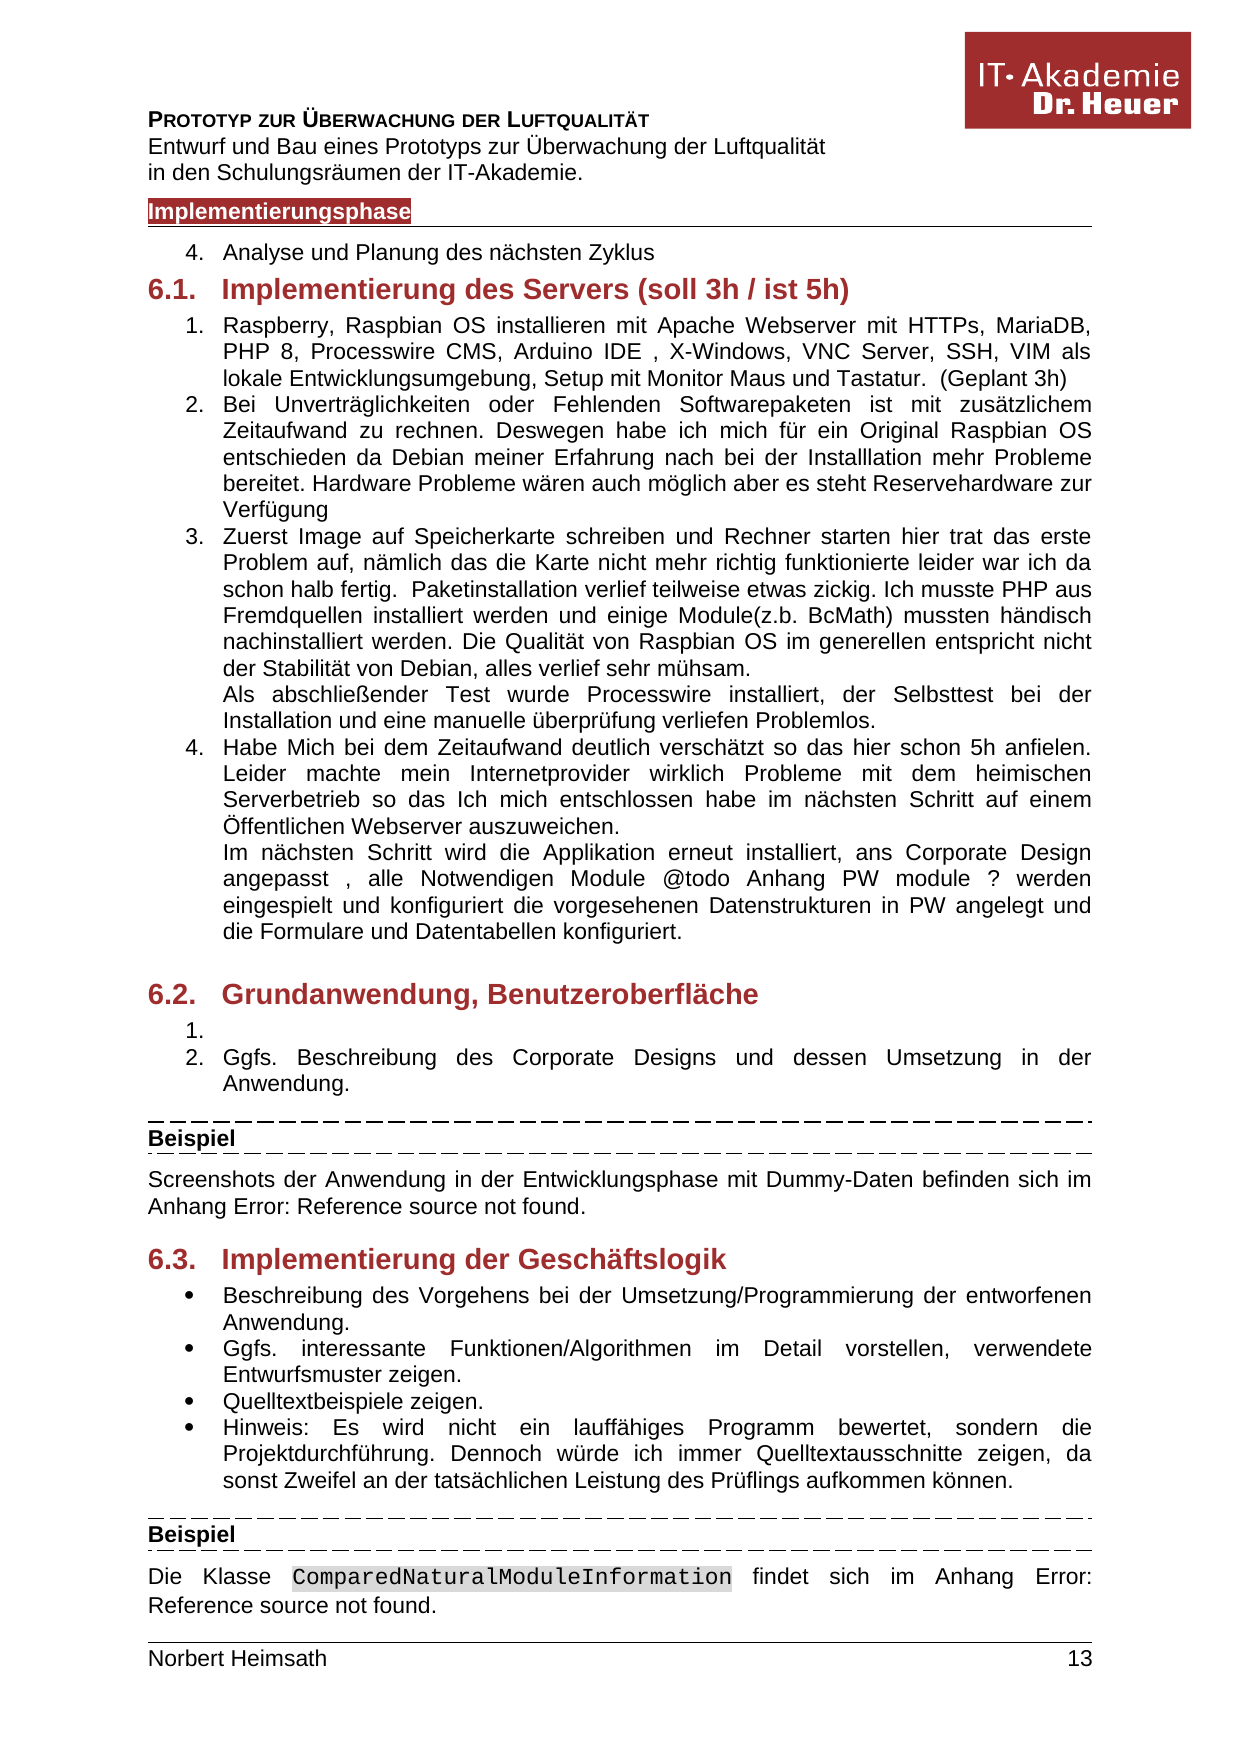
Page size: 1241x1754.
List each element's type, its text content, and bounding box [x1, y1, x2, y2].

list Ggfs. interessante Funktionen/Algorithmen im Detail vorstellen, verwendete Entwurfsmuster zeigen. [185, 1335, 1092, 1388]
list Im nächsten Schritt wird die Applikation erneut installiert, ans Corporate Design angepasst , alle Notwendigen Module @todo Anhang PW module ? werden eingespielt und konfiguriert die vorgesehenen Datenstrukturen in PW angelegt und die Formulare und Datentabellen konfiguriert. [185, 839, 1092, 944]
list Zuerst Image auf Speicherkarte schreiben und Rechner starten hier trat das erste Problem auf, nämlich das die Karte nicht mehr richtig funktionierte leider war ich da schon halb fertig. Paketinstallation verlief teilweise etwas zickig. Ich musste PHP aus Fremdquellen installiert werden und einige Module(z.b. BcMath) mussten händisch nachinstalliert werden. Die Qualität von Raspbian OS im generellen entspricht nicht der Stabilität von Debian, alles verlief sehr mühsam. [185, 523, 1092, 681]
subtitle Implementierung des Servers (soll 3h / ist 5h) [148, 272, 1092, 306]
list Hinweis: Es wird nicht ein lauffähiges Programm bewertet, sondern die Projektdurchführung. Dennoch würde ich immer Quelltextausschnitte zeigen, da sonst Zweifel an der tatsächlichen Leistung des Prüflings aufkommen können. [185, 1414, 1092, 1493]
list Bei Unverträglichkeiten oder Fehlenden Softwarepaketen ist mit zusätzlichem Zeitaufwand zu rechnen. Deswegen habe ich mich für ein Original Raspbian OS entschieden da Debian meiner Erfahrung nach bei der Installlation mehr Probleme bereitet. Hardware Probleme wären auch möglich aber es steht Reservehardware zur Verfügung [185, 391, 1092, 523]
text Screenshots der Anwendung in der Entwicklungsphase mit Dummy-Daten befinden sich im Anhang Fehler: Verweis nicht gefunden. [148, 1166, 1092, 1219]
text Beispiel [148, 1518, 1092, 1551]
list Ggfs. Beschreibung des Corporate Designs und dessen Umsetzung in der Anwendung. [185, 1044, 1092, 1096]
list Analyse und Planung des nächsten Zyklus [185, 239, 1092, 266]
list Raspberry, Raspbian OS installieren mit Apache Webserver mit HTTPs, MariaDB, PHP 8, Processwire CMS, Arduino IDE , X-Windows, VNC Server, SSH, VIM als lokale Entwicklungsumgebung, Setup mit Monitor Maus und Tastatur. (Geplant 3h) [185, 312, 1092, 391]
list Beschreibung des Vorgehens bei der Umsetzung/Programmierung der entworfenen Anwendung. [185, 1282, 1092, 1335]
subtitle Implementierung der Geschäftslogik [148, 1242, 1092, 1276]
list Habe Mich bei dem Zeitaufwand deutlich verschätzt so das hier schon 5h anfielen. Leider machte mein Internetprovider wirklich Probleme mit dem heimischen Serverbetrieb so das Ich mich entschlossen habe im nächsten Schritt auf einem Öffentlichen Webserver auszuweichen. [185, 734, 1092, 839]
subtitle Grundanwendung, Benutzeroberfläche [148, 977, 1092, 1011]
list Als abschließender Test wurde Processwire installiert, der Selbsttest bei der Installation und eine manuelle überprüfung verliefen Problemlos. [185, 681, 1092, 734]
text Die Klasse ComparedNaturalModuleInformation findet sich im Anhang Fehler: Verweis nicht gefunden. [148, 1563, 1092, 1618]
list Quelltextbeispiele zeigen. [185, 1388, 1092, 1414]
text Beispiel [148, 1121, 1092, 1154]
